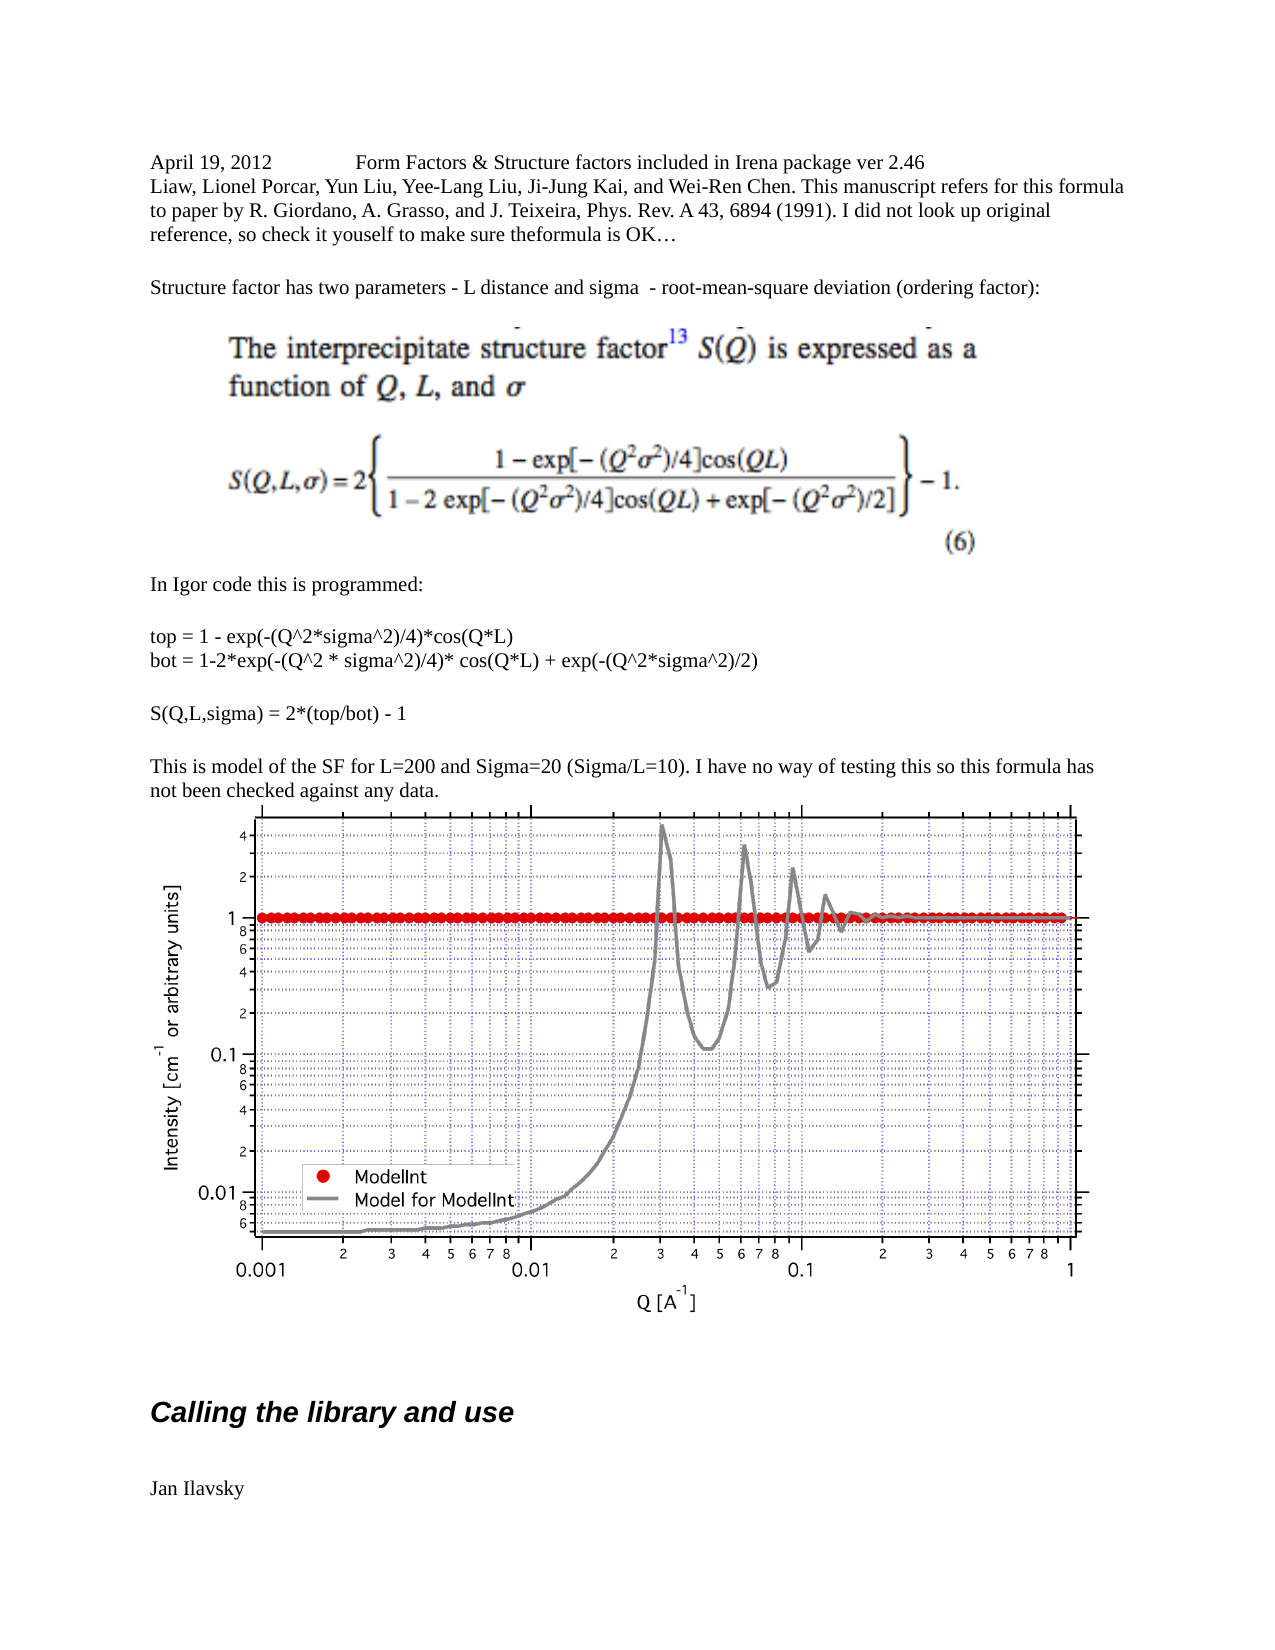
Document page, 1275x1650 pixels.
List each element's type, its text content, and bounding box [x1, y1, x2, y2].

text top = 1 - exp(-(Q^2*sigma^2)/4)*cos(Q*L) [150, 624, 1125, 648]
subtitle Calling the library and use [150, 1395, 1125, 1429]
text This is model of the SF for L=200 and Sigma=20 (Sigma/L=10). I have no way of testing this so this formula has not been checked against any data. [150, 754, 1125, 802]
text In Igor code this is programmed: [150, 572, 1125, 596]
picture [150, 802, 1125, 1313]
text S(Q,L,sigma) = 2*(top/bot) - 1 [150, 701, 1125, 725]
text bot = 1-2*exp(-(Q^2 * sigma^2)/4)* cos(Q*L) + exp(-(Q^2*sigma^2)/2) [150, 648, 1125, 672]
text Structure factor has two parameters - L distance and sigma - root-mean-square deviation (ordering factor): [150, 275, 1125, 299]
text Liaw, Lionel Porcar, Yun Liu, Yee-Lang Liu, Ji-Jung Kai, and Wei-Ren Chen. This manuscript refers for this formula to paper by R. Giordano, A. Grasso, and J. Teixeira, Phys. Rev. A 43, 6894 (1991). I did not look up original reference, so check it youself to make sure theformula is OK… [150, 174, 1125, 246]
